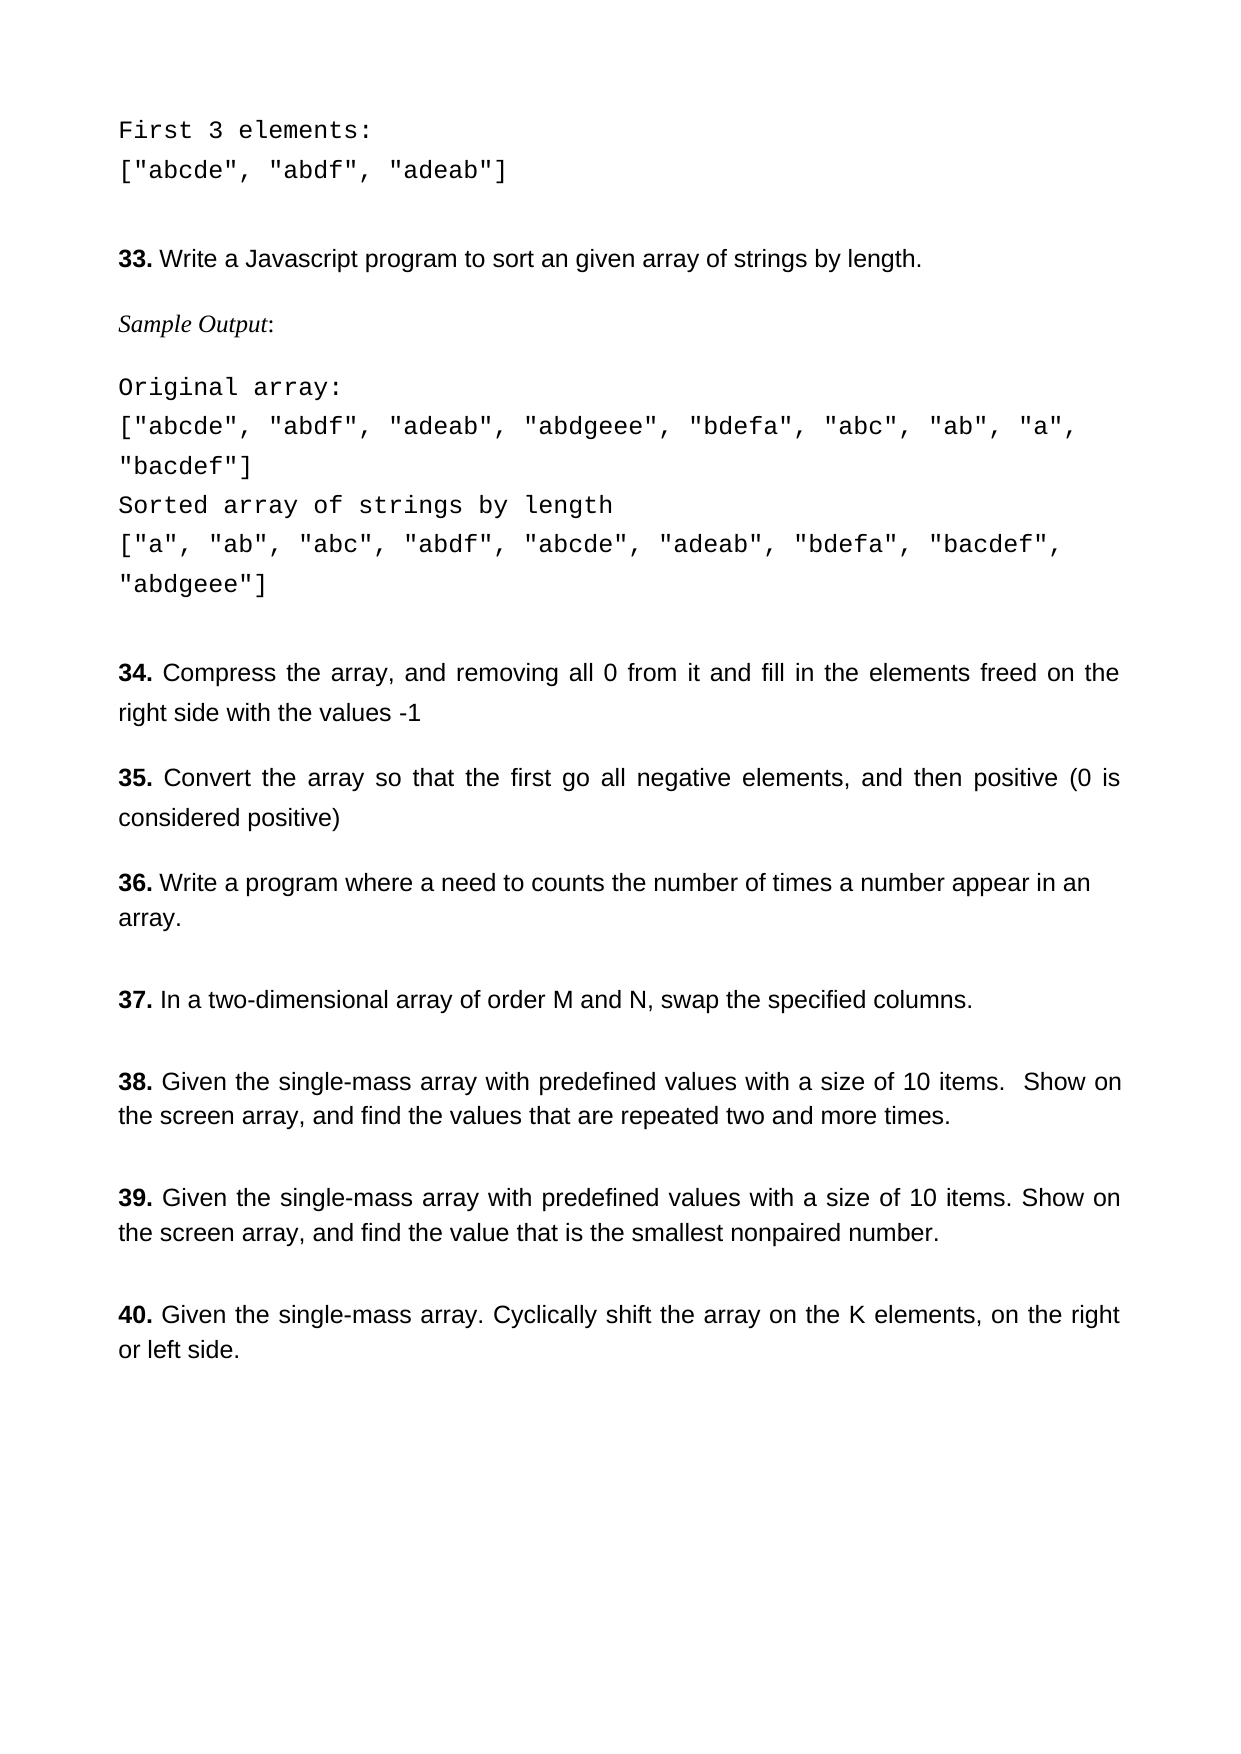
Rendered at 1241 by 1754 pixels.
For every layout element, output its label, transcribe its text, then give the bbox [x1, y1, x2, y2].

text 35. Convert the array so that the first go all negative elements, and then positive (0 is considered positive) [118, 763, 1122, 832]
text Original array: [118, 374, 1122, 403]
text 39. Given the single-mass array with predefined values with a size of 10 items. Show on the screen array, and find the value that is the smallest nonpaired number. [118, 1183, 1122, 1247]
text 33. Write a Javascript program to sort an given array of strings by length. [118, 244, 1122, 273]
text 40. Given the single-mass array. Cyclically shift the array on the K elements, on the right or left side. [118, 1300, 1122, 1363]
text First 3 elements: [118, 118, 1122, 146]
text 38. Given the single-mass array with predefined values with a size of 10 items. Show on the screen array, and find the values that are repeated two and more times. [118, 1067, 1122, 1130]
text 37. In a two-dimensional array of order M and N, swap the specified columns. [118, 985, 1122, 1013]
text Sorted array of strings by length [118, 493, 1122, 521]
text ["abcde", "abdf", "adeab"] [118, 157, 1122, 186]
text ["abcde", "abdf", "adeab", "abdgeee", "bdefa", "abc", "ab", "a", "bacdef"] [118, 414, 1122, 482]
text 36. Write a program where a need to counts the number of times a number appear in an array. [118, 868, 1122, 931]
text 34. Compress the array, and removing all 0 from it and fill in the elements freed on the right side with the values ​​-1 [118, 658, 1122, 727]
text ["a", "ab", "abc", "abdf", "abcde", "adeab", "bdefa", "bacdef", "abdgeee"] [118, 532, 1122, 600]
text Sample Output: [118, 309, 1122, 338]
